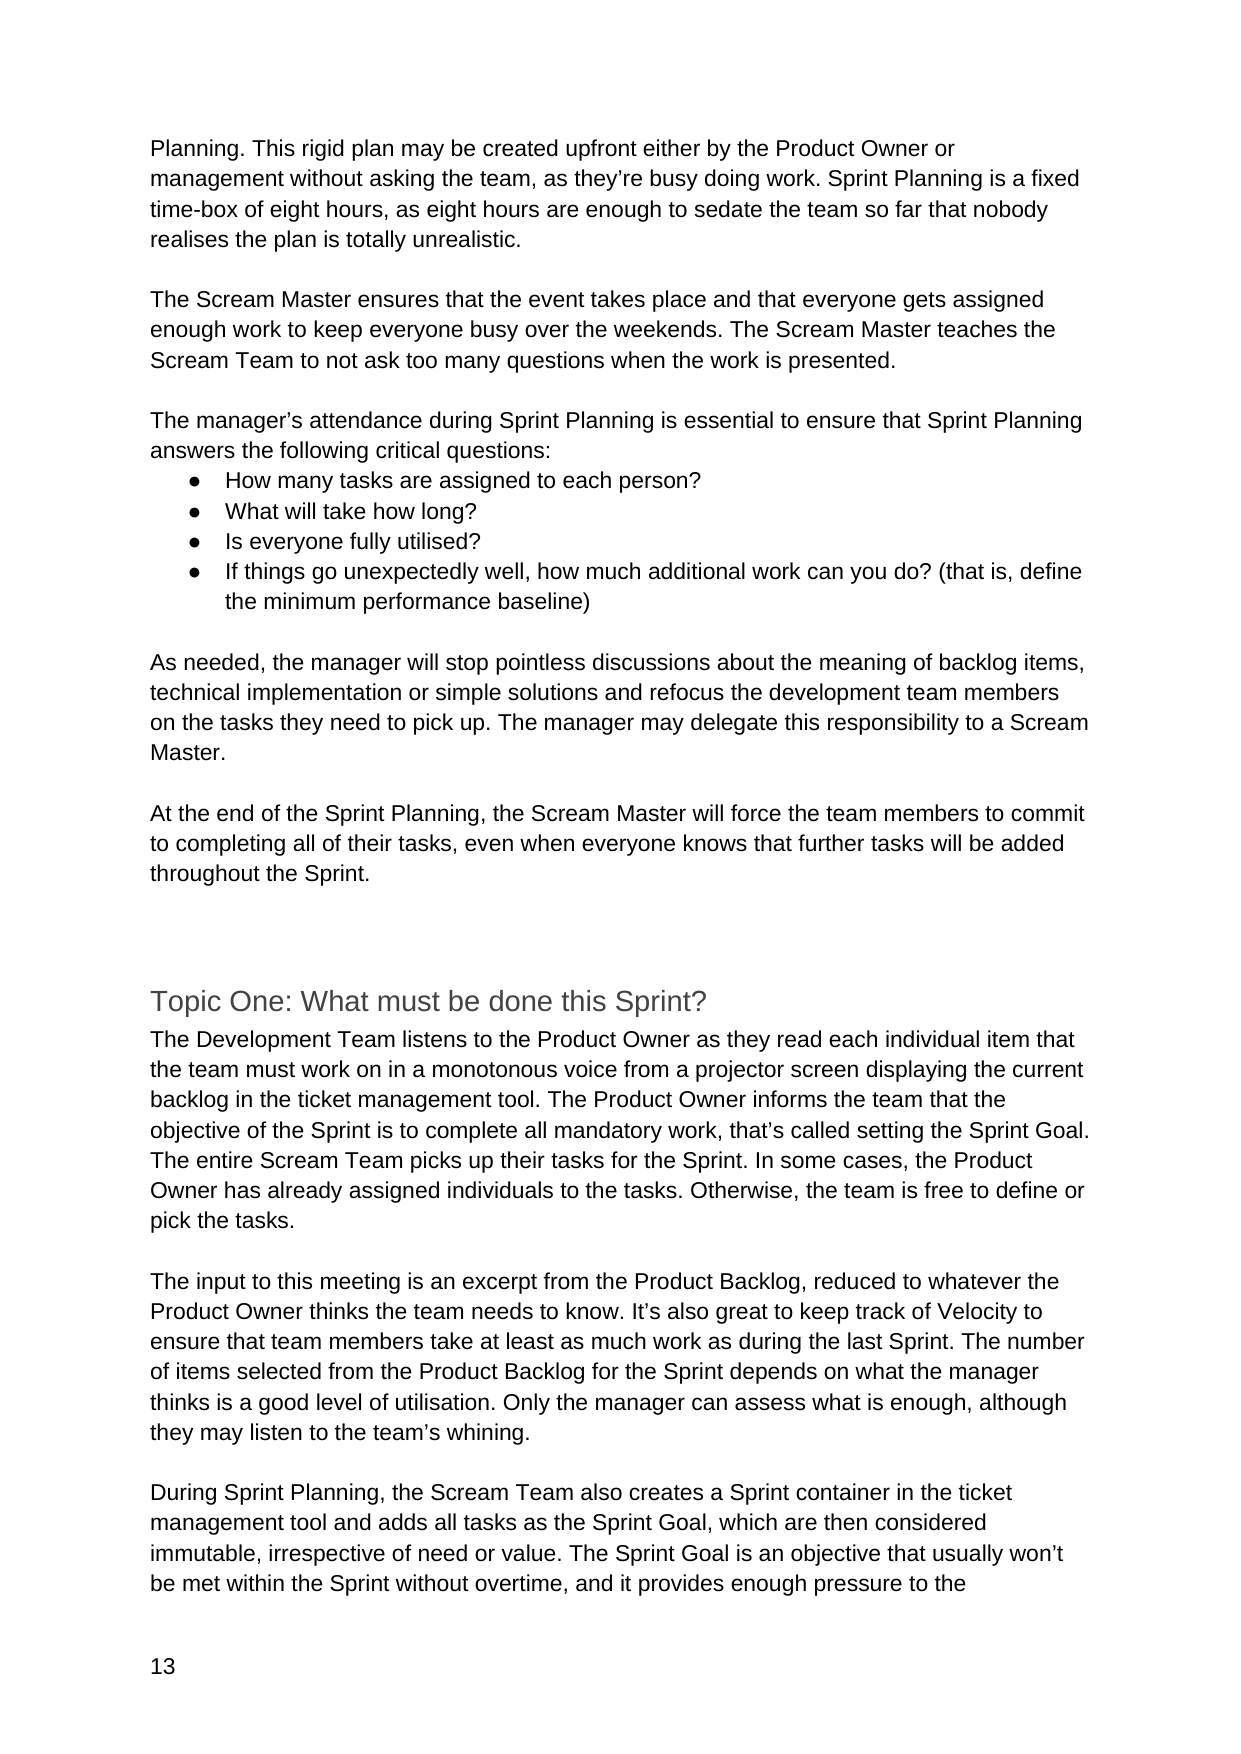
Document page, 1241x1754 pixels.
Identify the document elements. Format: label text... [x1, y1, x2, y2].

subtitle Topic One: What must be done this Sprint? [150, 984, 1090, 1018]
text The input to this meeting is an excerpt from the Product Backlog, reduced to whatever the Product Owner thinks the team needs to know. It’s also great to keep track of Velocity to ensure that team members take at least as much work as during the last Sprint. The number of items selected from the Product Backlog for the Sprint depends on what the manager thinks is a good level of utilisation. Only the manager can assess what is enough, although they may listen to the team’s whining. [150, 1268, 1090, 1445]
text At the end of the Sprint Planning, the Scream Master will force the team members to commit to completing all of their tasks, even when everyone knows that further tasks will be added throughout the Sprint. [150, 800, 1090, 887]
list How many tasks are assigned to each person? [187, 467, 1090, 494]
text The Scream Master ensures that the event takes place and that everyone gets assigned enough work to keep everyone busy over the weekends. The Scream Master teaches the Scream Team to not ask too many questions when the work is presented. [150, 286, 1090, 373]
text Planning. This rigid plan may be created upfront either by the Product Owner or management without asking the team, as they’re busy doing work. Sprint Planning is a fixed time-box of eight hours, as eight hours are enough to sedate the team so far that nobody realises the plan is totally unrealistic. [150, 135, 1090, 252]
list What will take how long? [187, 498, 1090, 524]
text During Sprint Planning, the Scream Team also creates a Sprint container in the ticket management tool and adds all tasks as the Sprint Goal, which are then considered immutable, irrespective of need or value. The Sprint Goal is an objective that usually won’t be met within the Sprint without overtime, and it provides enough pressure to the [150, 1479, 1090, 1596]
text The manager’s attendance during Sprint Planning is essential to ensure that Sprint Planning answers the following critical questions: [150, 407, 1090, 464]
list If things go unexpectedly well, how much additional work can you do? (that is, define the minimum performance baseline) [187, 558, 1090, 615]
text As needed, the manager will stop pointless discussions about the meaning of backlog items, technical implementation or simple solutions and refocus the development team members on the tasks they need to pick up. The manager may delegate this responsibility to a Scream Master. [150, 649, 1090, 766]
text The Development Team listens to the Product Owner as they read each individual item that the team must work on in a monotonous voice from a projector screen displaying the current backlog in the ticket management tool. The Product Owner informs the team that the objective of the Sprint is to complete all mandatory work, that’s called setting the Sprint Goal. The entire Scream Team picks up their tasks for the Sprint. In some cases, the Product Owner has already assigned individuals to the tasks. Otherwise, the team is free to define or pick the tasks. [150, 1026, 1090, 1234]
list Is everyone fully utilised? [187, 528, 1090, 554]
